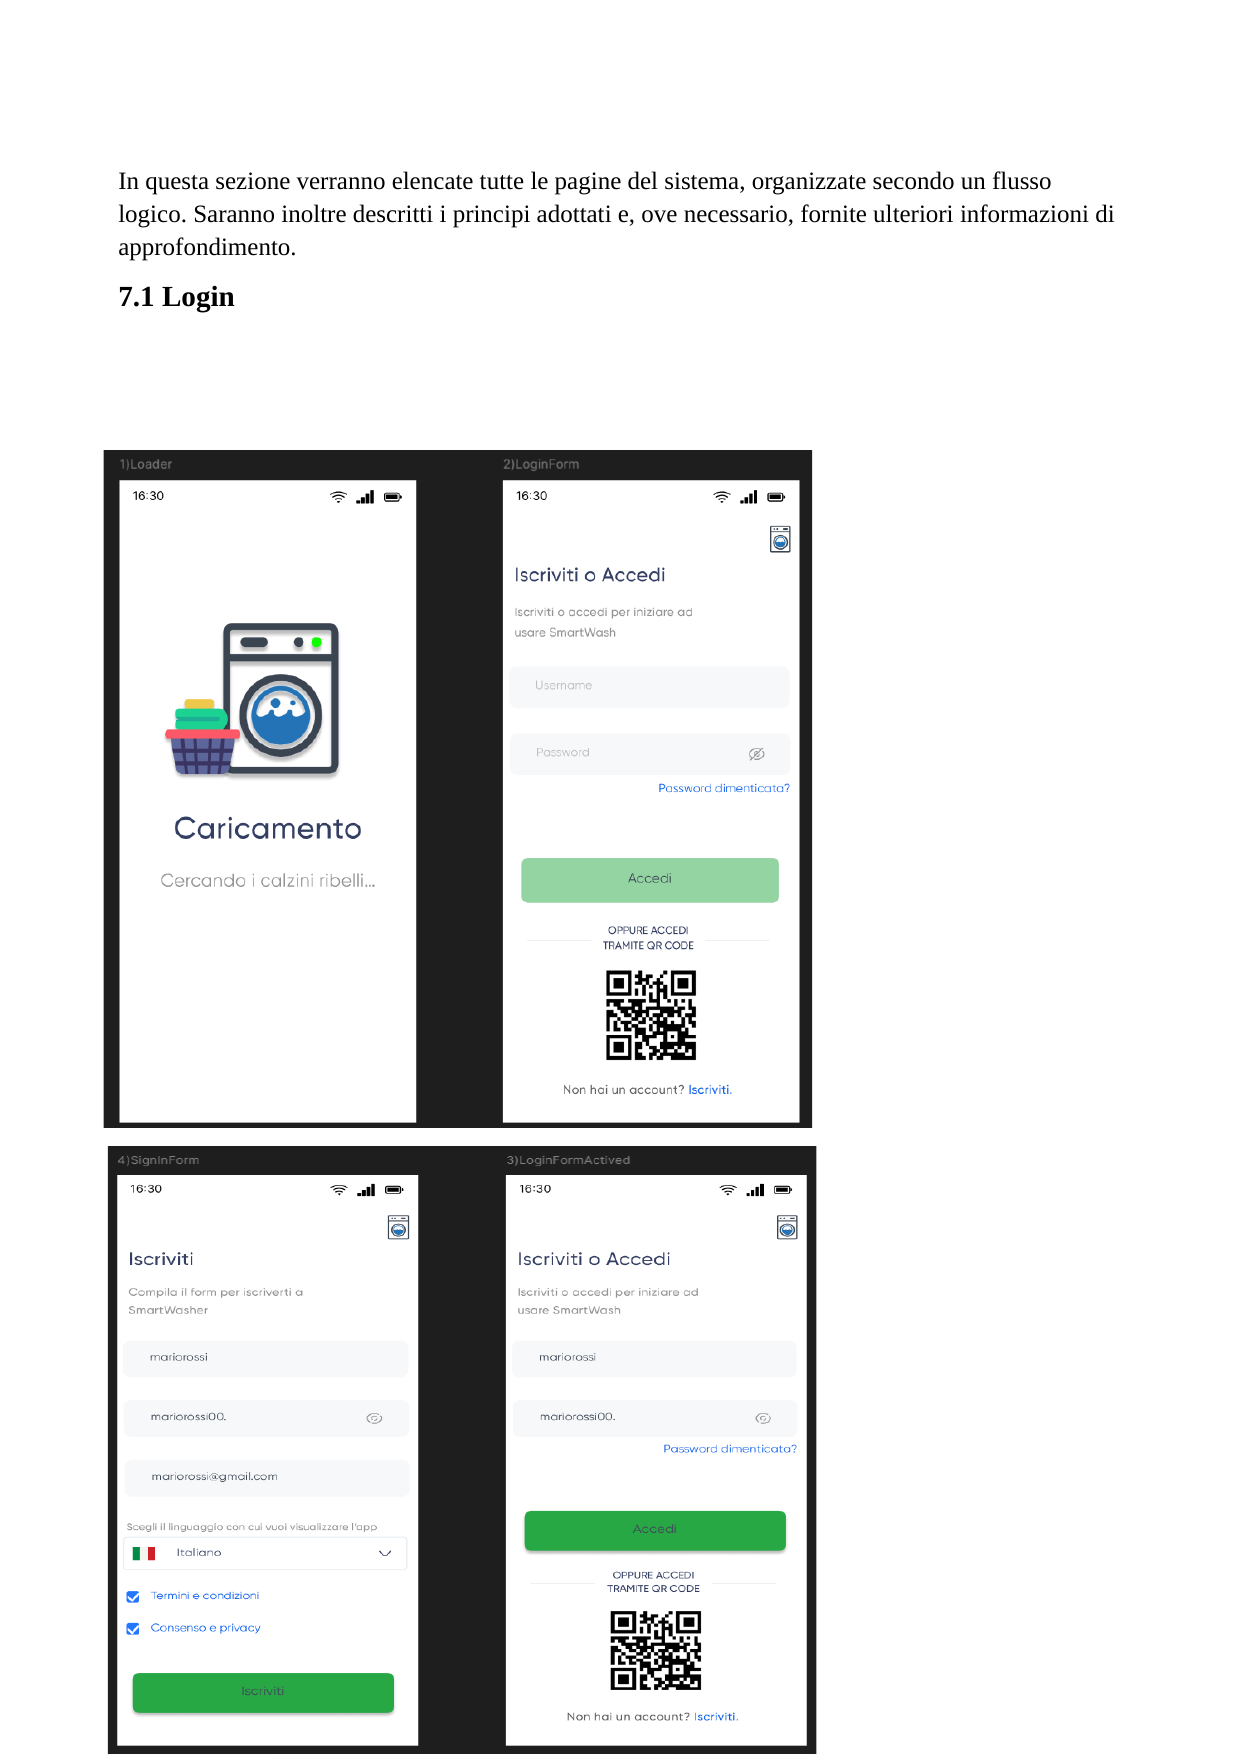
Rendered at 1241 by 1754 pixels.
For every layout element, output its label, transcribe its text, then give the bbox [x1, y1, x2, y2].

picture [107, 1146, 817, 1754]
text In questa sezione verranno elencate tutte le pagine del sistema, organizzate secondo un flusso logico. Saranno inoltre descritti i principi adottati e, ove necessario, fornite ulteriori informazioni di approfondimento. [118, 166, 1122, 261]
picture [103, 450, 813, 1128]
text 7.1 Login [118, 279, 1122, 313]
